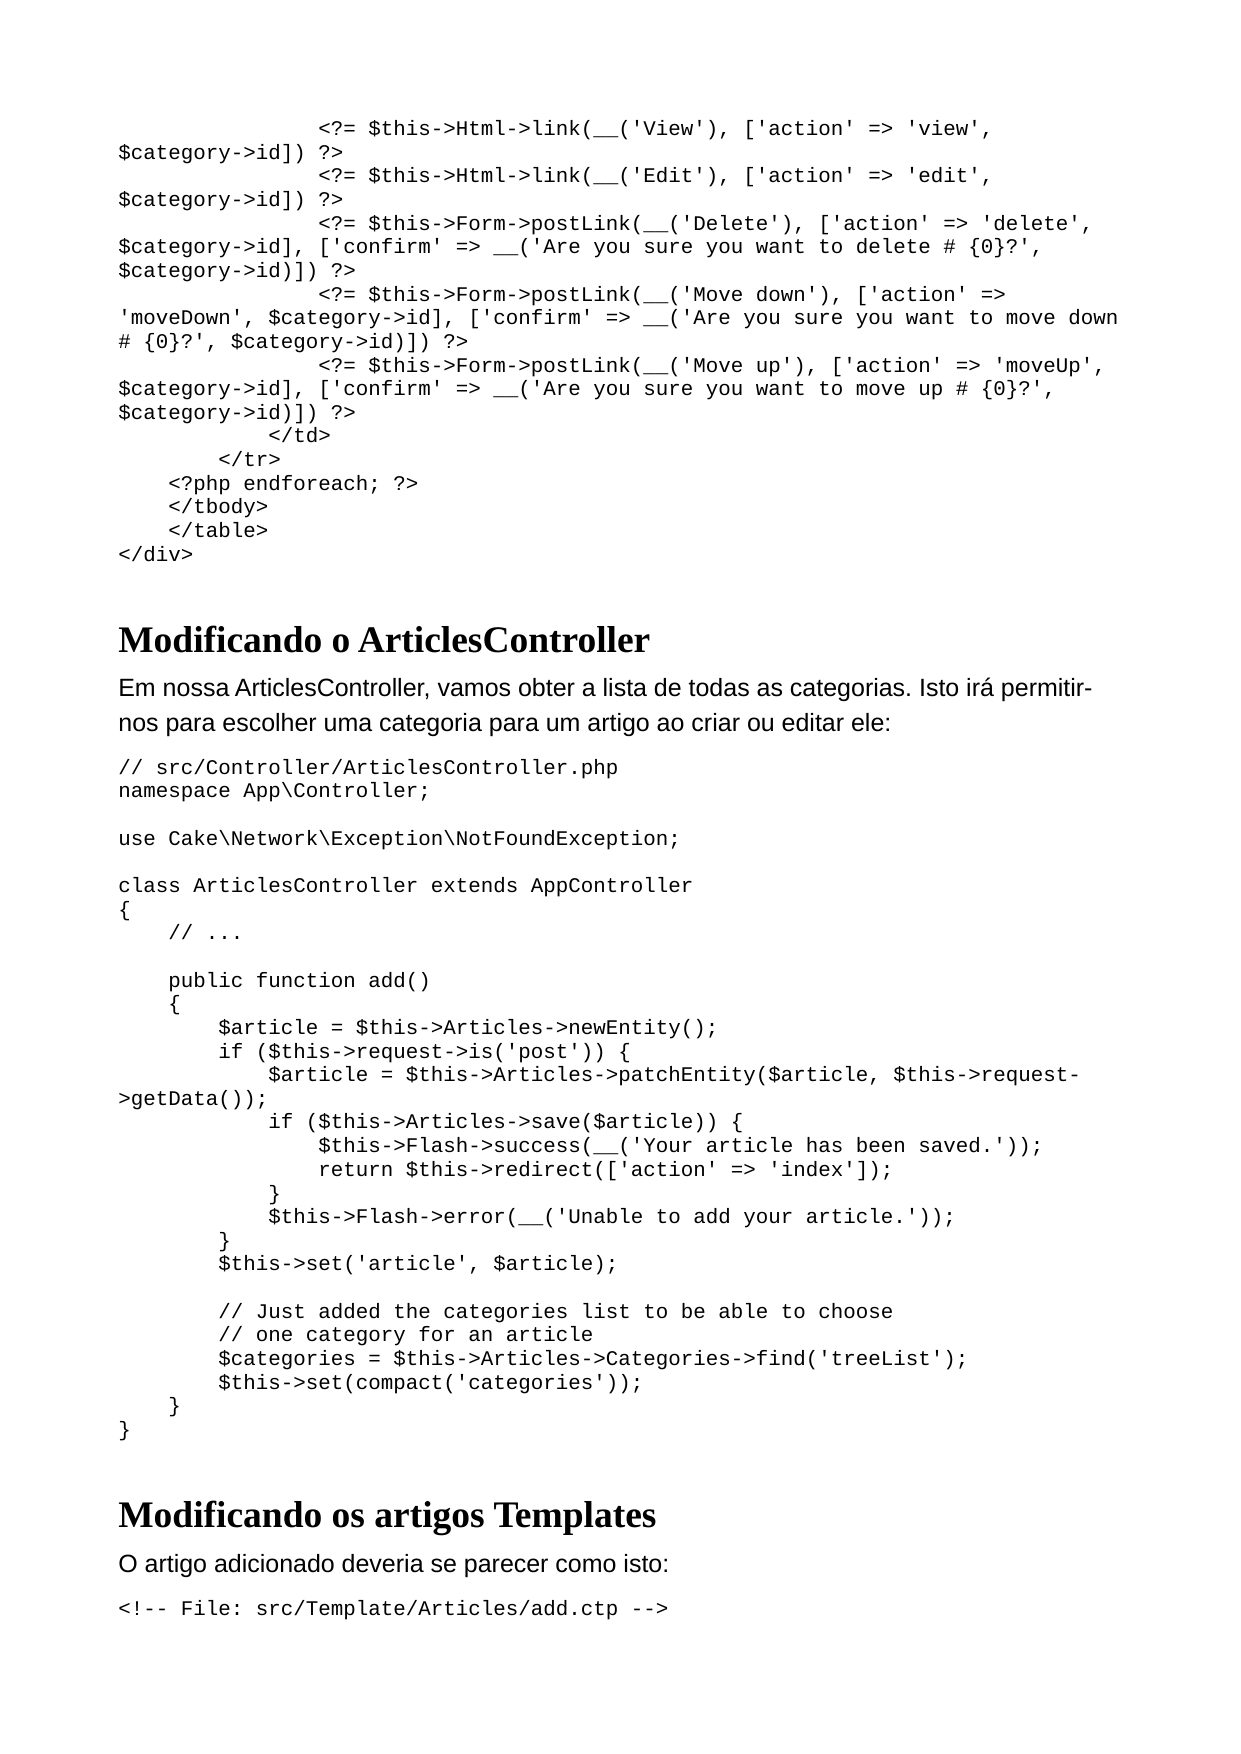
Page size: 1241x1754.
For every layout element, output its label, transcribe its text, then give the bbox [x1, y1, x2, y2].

text // Just added the categories list to be able to choose [118, 1301, 1122, 1324]
text <?= $this->Form->postLink(__('Move down'), ['action' => 'moveDown', $category->id], ['confirm' => __('Are you sure you want to move down # {0}?', $category->id)]) ?> [118, 284, 1122, 354]
text use Cake\Network\Exception\NotFoundException; [118, 828, 1122, 851]
text O artigo adicionado deveria se parecer como isto: [118, 1548, 1122, 1577]
text $categories = $this->Articles->Categories->find('treeList'); [118, 1348, 1122, 1372]
text </tr> [118, 449, 1122, 473]
text <!-- File: src/Template/Articles/add.ctp --> [118, 1598, 1122, 1621]
subtitle Modificando os artigos Templates [118, 1493, 1122, 1536]
text </table> [118, 520, 1122, 544]
text if ($this->request->is('post')) { [118, 1041, 1122, 1064]
text <?= $this->Form->postLink(__('Delete'), ['action' => 'delete', $category->id], ['confirm' => __('Are you sure you want to delete # {0}?', $category->id)]) ?> [118, 213, 1122, 284]
text </div> [118, 544, 1122, 567]
text $this->Flash->error(__('Unable to add your article.')); [118, 1206, 1122, 1230]
text } [118, 1182, 1122, 1206]
text <?= $this->Html->link(__('Edit'), ['action' => 'edit', $category->id]) ?> [118, 165, 1122, 213]
text <?php endforeach; ?> [118, 473, 1122, 496]
text <?= $this->Html->link(__('View'), ['action' => 'view', $category->id]) ?> [118, 118, 1122, 165]
text </td> [118, 426, 1122, 449]
text return $this->redirect(['action' => 'index']); [118, 1159, 1122, 1182]
text </tbody> [118, 496, 1122, 520]
text } [118, 1395, 1122, 1419]
text { [118, 899, 1122, 922]
text // ... [118, 922, 1122, 946]
text $this->set('article', $article); [118, 1253, 1122, 1277]
text if ($this->Articles->save($article)) { [118, 1112, 1122, 1135]
text Em nossa ArticlesController, vamos obter a lista de todas as categorias. Isto irá permitir-nos para escolher uma categoria para um artigo ao criar ou editar ele: [118, 673, 1122, 737]
subtitle Modificando o ArticlesController [118, 618, 1122, 661]
text $article = $this->Articles->newEntity(); [118, 1017, 1122, 1041]
text { [118, 993, 1122, 1017]
text public function add() [118, 970, 1122, 993]
text class ArticlesController extends AppController [118, 875, 1122, 899]
text namespace App\Controller; [118, 781, 1122, 804]
text <?= $this->Form->postLink(__('Move up'), ['action' => 'moveUp', $category->id], ['confirm' => __('Are you sure you want to move up # {0}?', $category->id)]) ?> [118, 354, 1122, 426]
text $this->set(compact('categories')); [118, 1372, 1122, 1395]
text // src/Controller/ArticlesController.php [118, 757, 1122, 781]
text $this->Flash->success(__('Your article has been saved.')); [118, 1135, 1122, 1159]
text $article = $this->Articles->patchEntity($article, $this->request->getData()); [118, 1064, 1122, 1112]
text } [118, 1230, 1122, 1253]
text } [118, 1419, 1122, 1443]
text // one category for an article [118, 1324, 1122, 1348]
